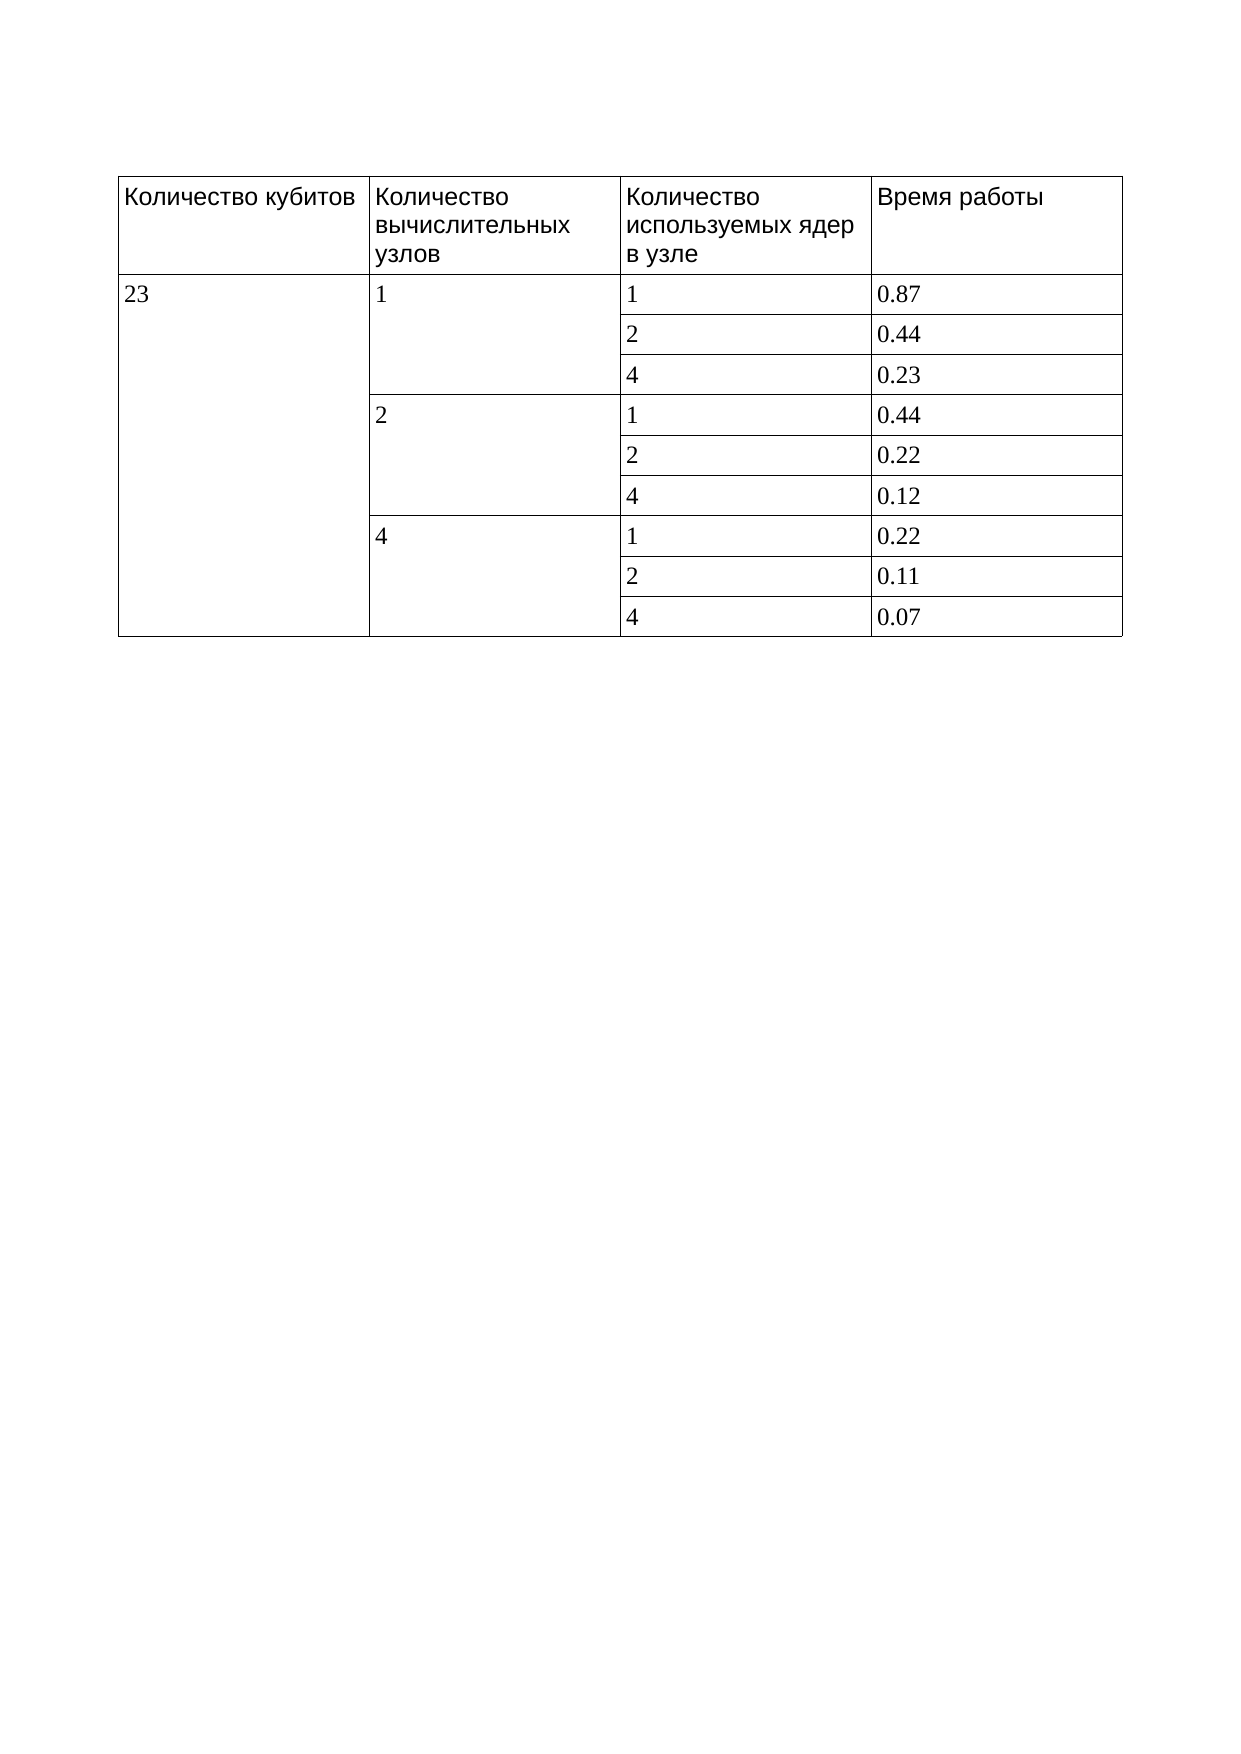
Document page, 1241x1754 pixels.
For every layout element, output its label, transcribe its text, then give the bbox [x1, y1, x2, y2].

table_cell 2 [621, 315, 871, 354]
table_cell 4 [370, 516, 620, 636]
table_cell 2 [370, 395, 620, 515]
table_cell 1 [621, 275, 871, 314]
table_cell 0.44 [872, 395, 1122, 435]
table_cell 4 [621, 355, 871, 394]
table_header Время работы [872, 177, 1122, 273]
table_cell 0.87 [872, 275, 1122, 314]
table_cell 2 [621, 436, 871, 475]
table_cell 0.44 [872, 315, 1122, 354]
table_cell 1 [621, 516, 871, 556]
table_cell 0.23 [872, 355, 1122, 394]
table_cell 0.07 [872, 597, 1122, 636]
table_cell 0.22 [872, 436, 1122, 475]
table_cell 0.22 [872, 516, 1122, 556]
table_header Количество используемых ядер в узле [621, 177, 871, 273]
table_cell 1 [370, 275, 620, 394]
table_cell 4 [621, 597, 871, 636]
table_cell 4 [621, 476, 871, 515]
table_cell 0.11 [872, 557, 1122, 596]
table_cell 2 [621, 557, 871, 596]
table_cell 0.12 [872, 476, 1122, 515]
table_header Количество кубитов [119, 177, 369, 273]
table_cell 1 [621, 395, 871, 435]
table_cell 23 [119, 275, 369, 636]
table_header Количество вычислительных узлов [370, 177, 620, 273]
